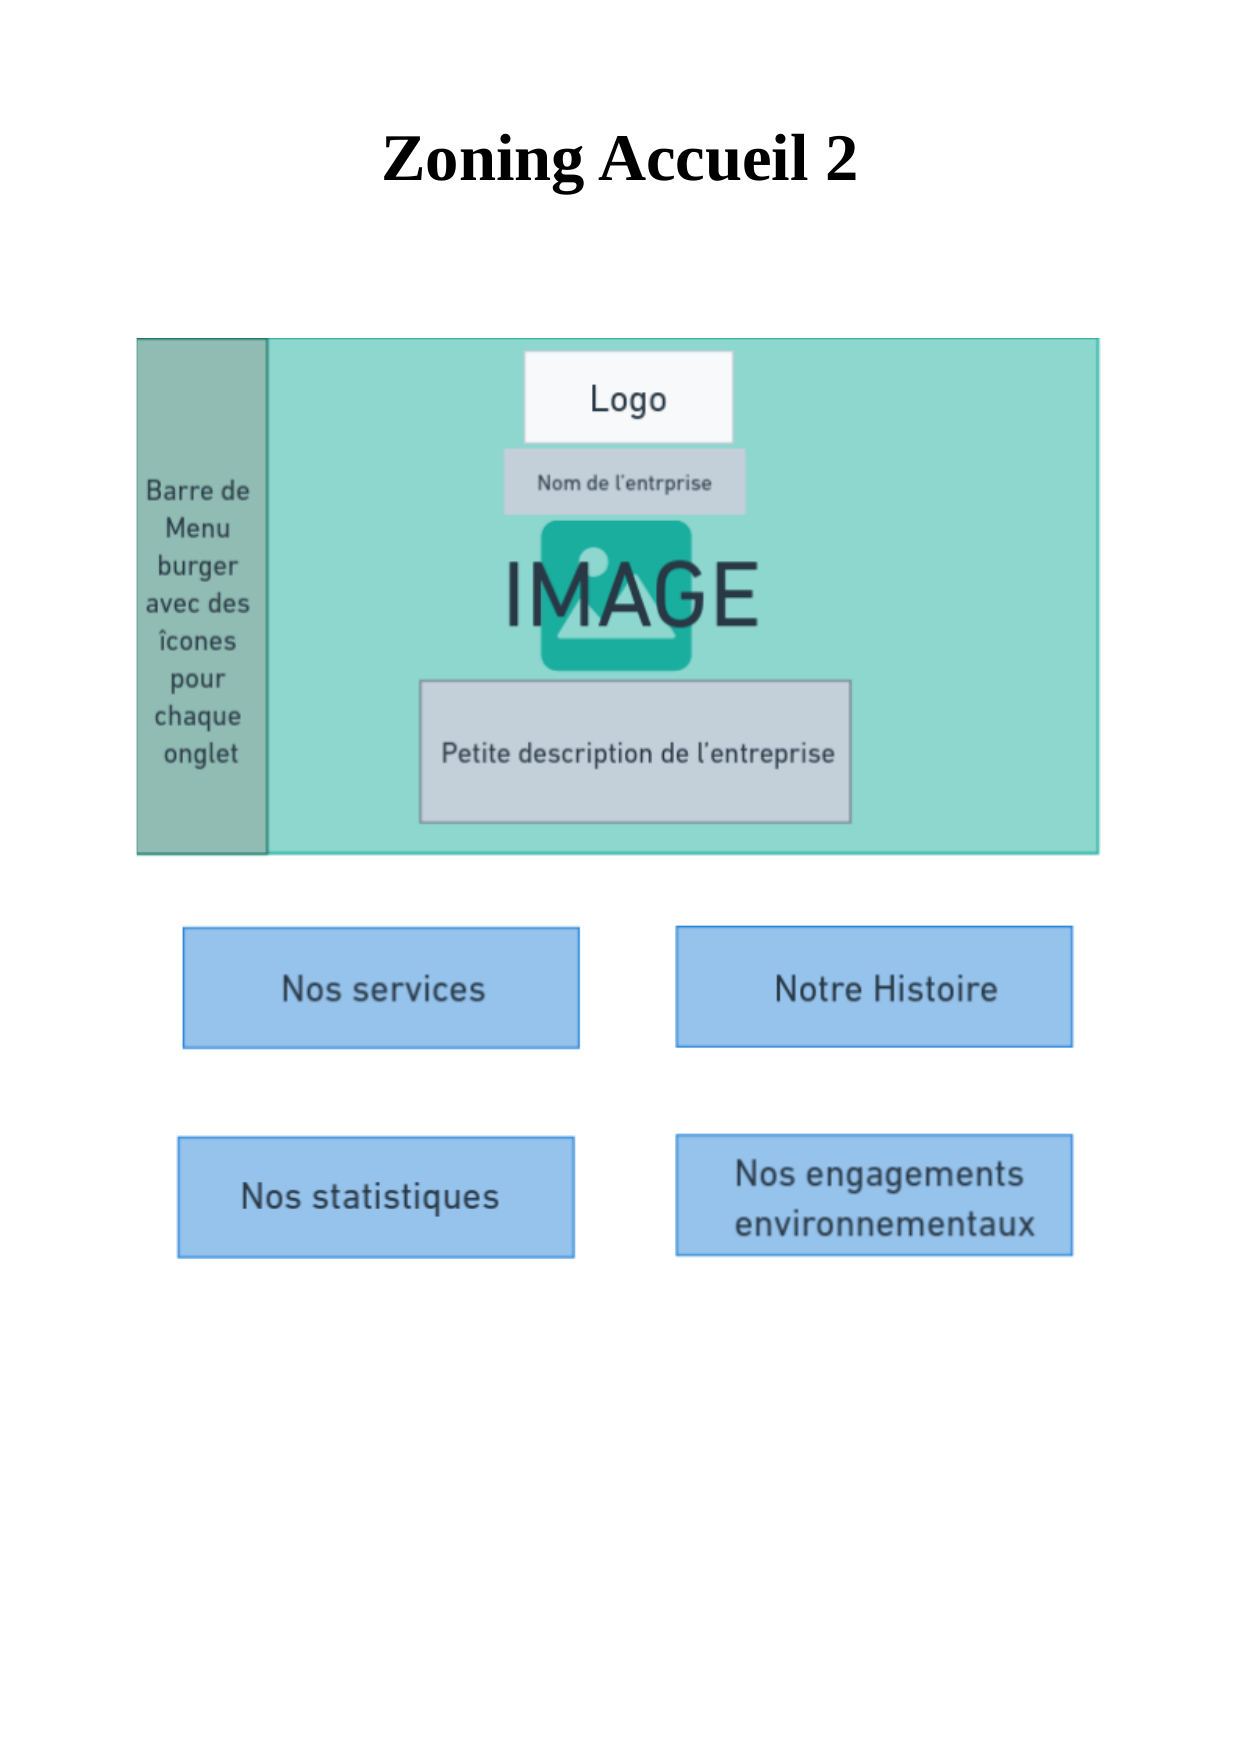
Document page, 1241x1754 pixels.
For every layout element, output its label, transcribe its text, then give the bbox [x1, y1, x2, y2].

text Zoning Accueil 2 [118, 118, 1122, 195]
picture [136, 338, 1104, 1367]
